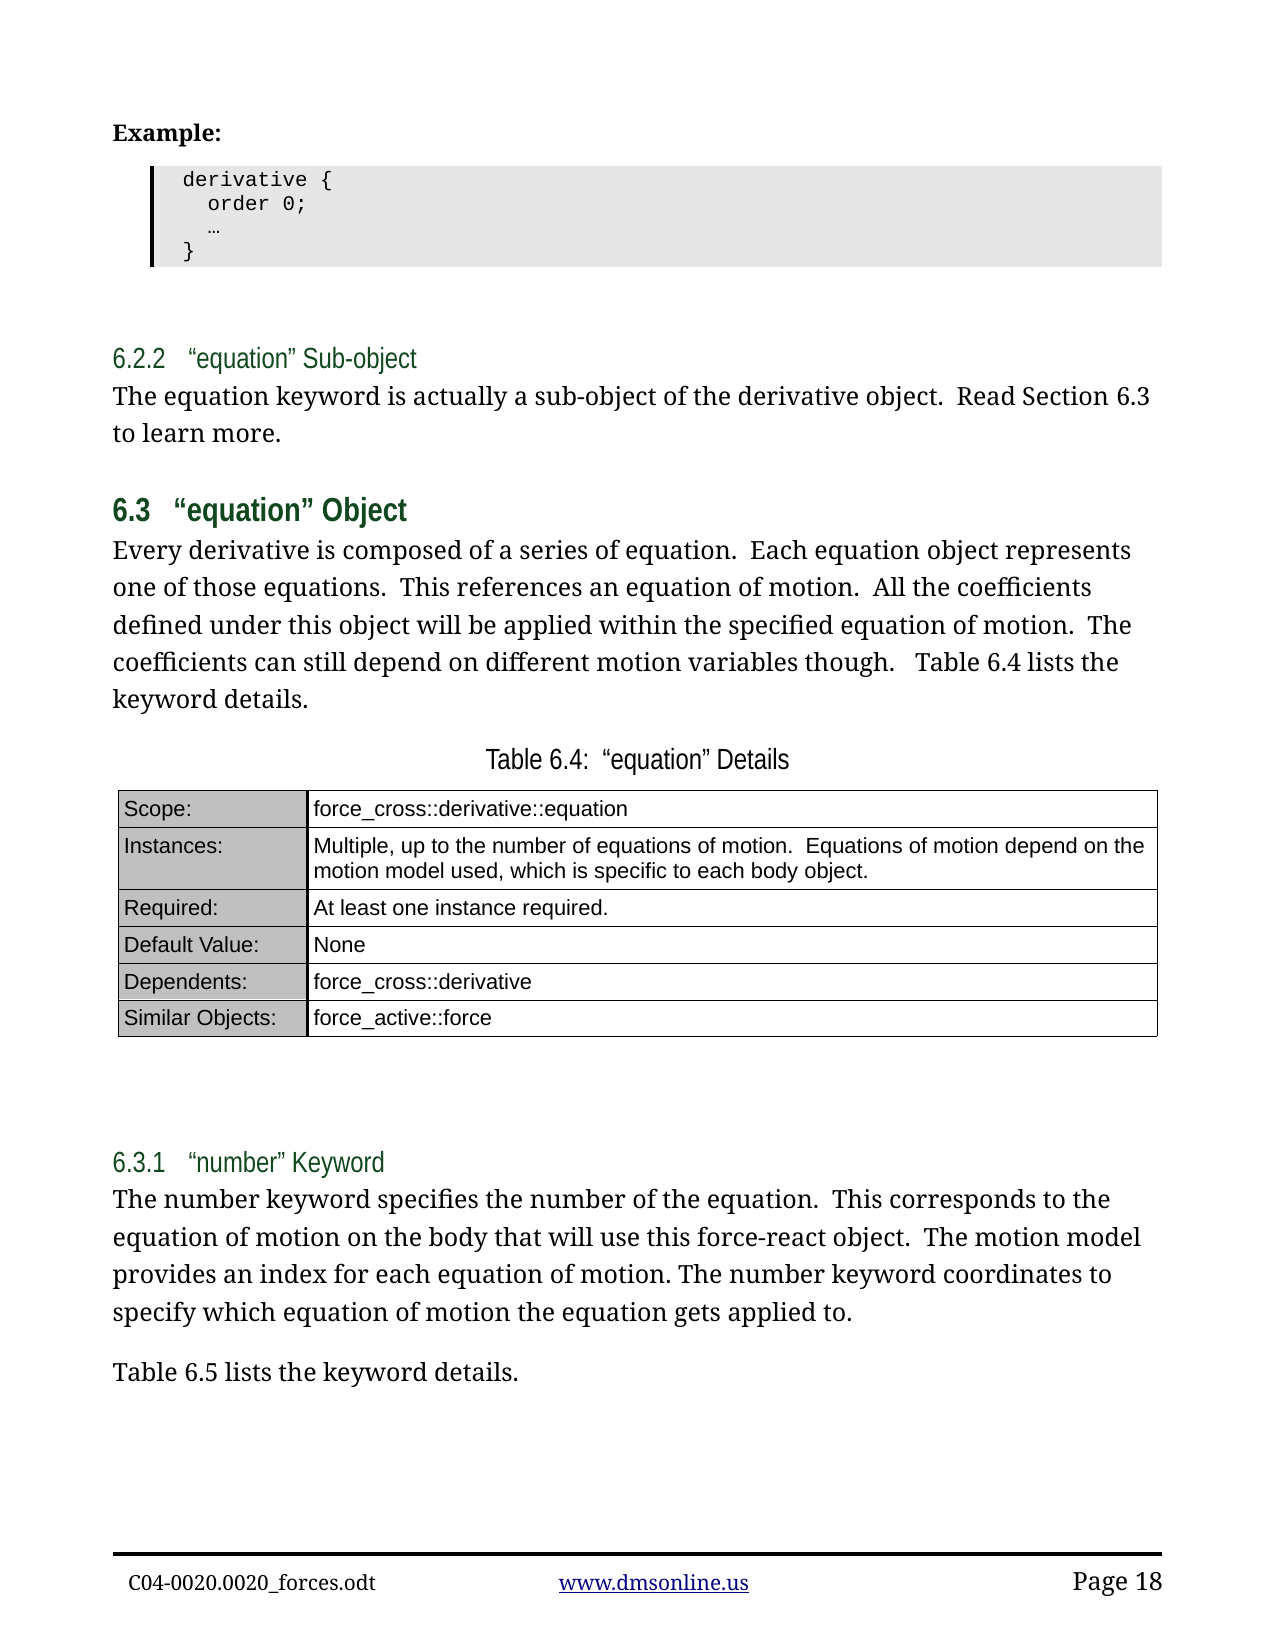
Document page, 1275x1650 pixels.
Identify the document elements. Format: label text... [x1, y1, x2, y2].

table_cell force_active::force [309, 1001, 1157, 1036]
table_cell Multiple, up to the number of equations of motion. Equations of motion depend on the motion model used, which is specific to each body object. [309, 828, 1157, 889]
table_cell At least one instance required. [309, 890, 1157, 926]
subtitle “number” Keyword [112, 1145, 1162, 1179]
text Every derivative is composed of a series of equation. Each equation object represents one of those equations. This references an equation of motion. All the coefficients defined under this object will be applied within the specified equation of motion. The coefficients can still depend on different motion variables though. Table 6.4 lists the keyword details. [112, 532, 1162, 716]
text … [154, 216, 1162, 240]
table_cell Default Value: [119, 927, 306, 963]
table_cell Instances: [119, 828, 306, 889]
text Table 6.5 lists the keyword details. [112, 1354, 1162, 1388]
table_cell Similar Objects: [119, 1001, 306, 1036]
table_header force_cross::derivative::equation [309, 791, 1157, 827]
text Example: [112, 117, 1162, 148]
text order 0; [154, 193, 1162, 216]
subtitle “equation” object [112, 491, 1162, 529]
table_cell None [309, 927, 1157, 963]
text } [154, 240, 1162, 267]
table_header Scope: [119, 791, 306, 827]
text Table 6.4: “equation” Details [112, 742, 1162, 775]
text derivative { [154, 166, 1162, 193]
table_cell Dependents: [119, 964, 306, 999]
table_cell Required: [119, 890, 306, 926]
table_cell force_cross::derivative [309, 964, 1157, 999]
subtitle “equation” Sub-object [112, 341, 1162, 375]
text The number keyword specifies the number of the equation. This corresponds to the equation of motion on the body that will use this force-react object. The motion model provides an index for each equation of motion. The number keyword coordinates to specify which equation of motion the equation gets applied to. [112, 1182, 1162, 1328]
text The equation keyword is actually a sub-object of the derivative object. Read Section 6.3 to learn more. [112, 378, 1162, 450]
